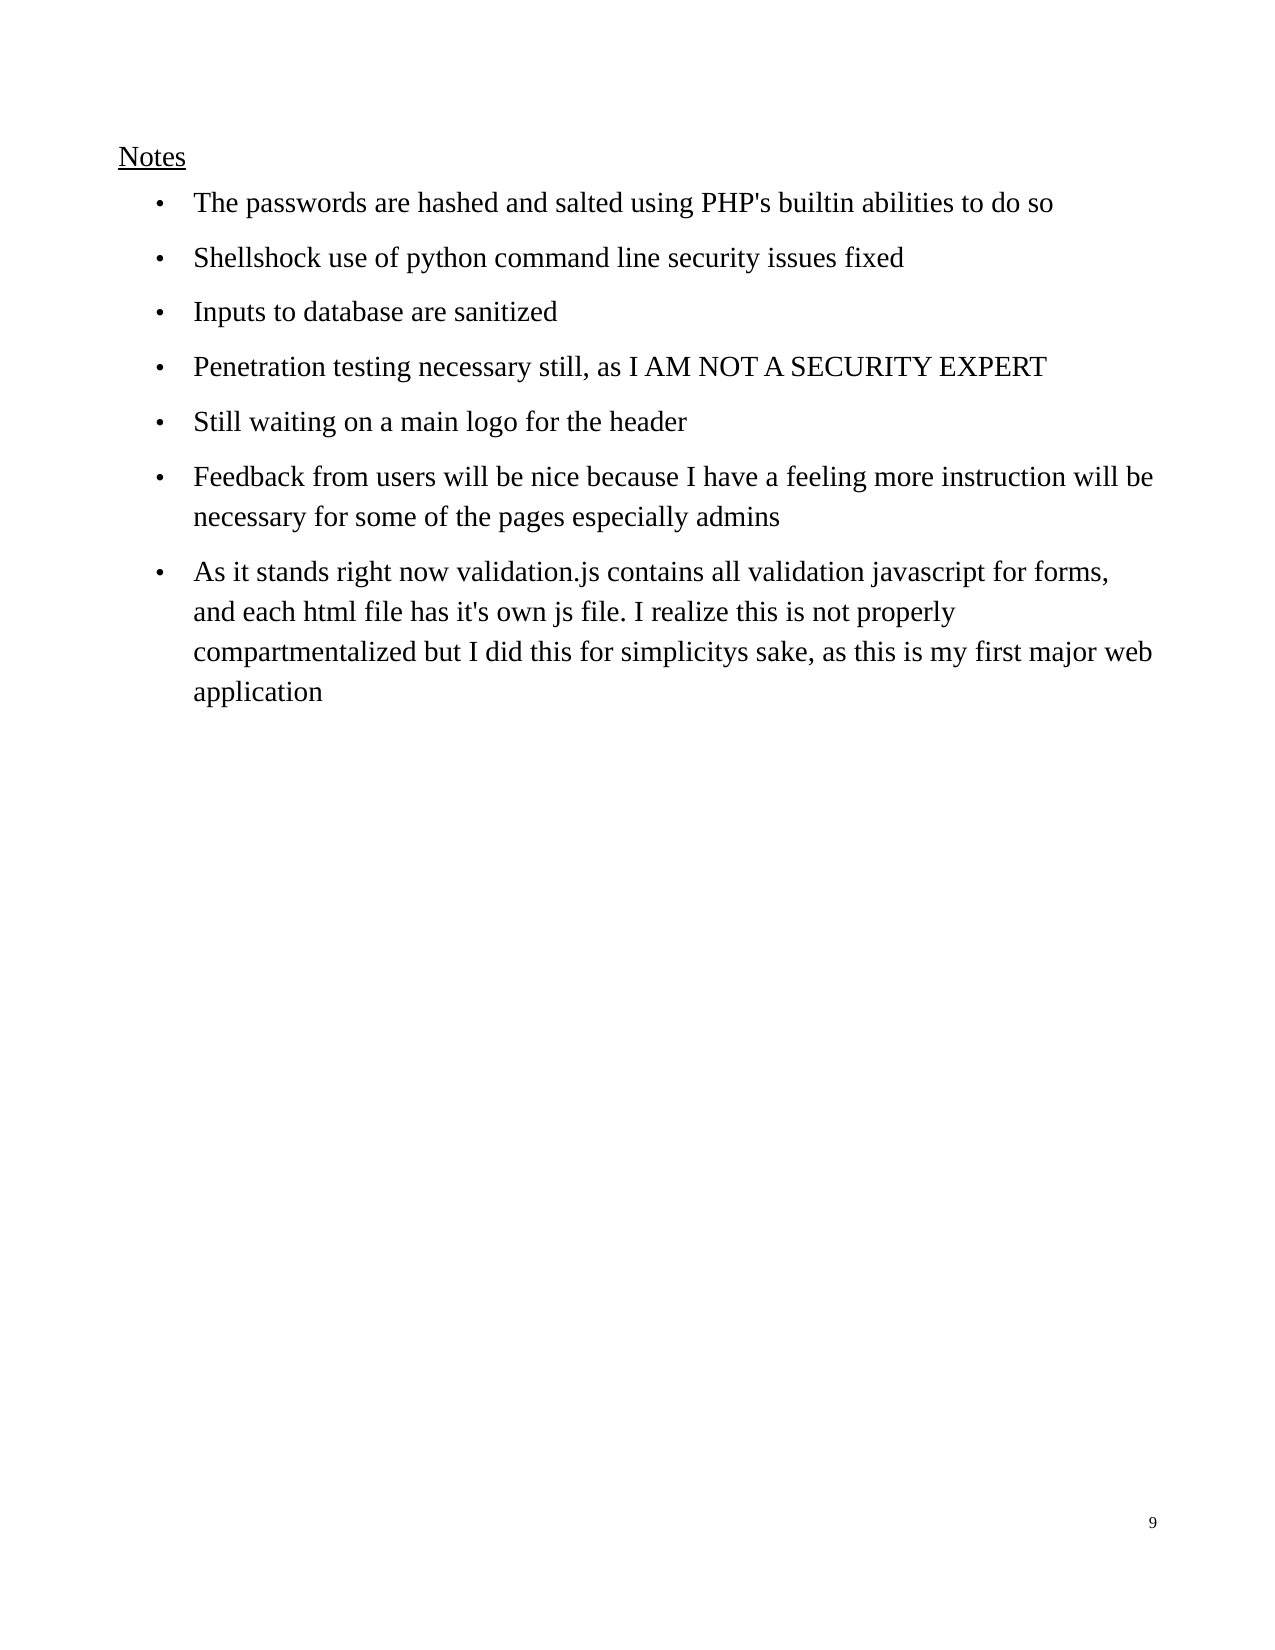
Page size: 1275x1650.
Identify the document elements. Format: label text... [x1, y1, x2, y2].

list Shellshock use of python command line security issues fixed [156, 240, 1157, 273]
list Penetration testing necessary still, as I AM NOT A SECURITY EXPERT [156, 349, 1157, 383]
list Feedback from users will be nice because I have a feeling more instruction will be necessary for some of the pages especially admins [156, 459, 1157, 533]
list Inputs to database are sanitized [156, 294, 1157, 328]
subtitle Notes [118, 139, 1157, 172]
list The passwords are hashed and salted using PHP's builtin abilities to do so [156, 185, 1157, 218]
list Still waiting on a main logo for the header [156, 404, 1157, 438]
list As it stands right now validation.js contains all validation javascript for forms, and each html file has it's own js file. I realize this is not properly compartmentalized but I did this for simplicitys sake, as this is my first major web application [156, 554, 1157, 708]
